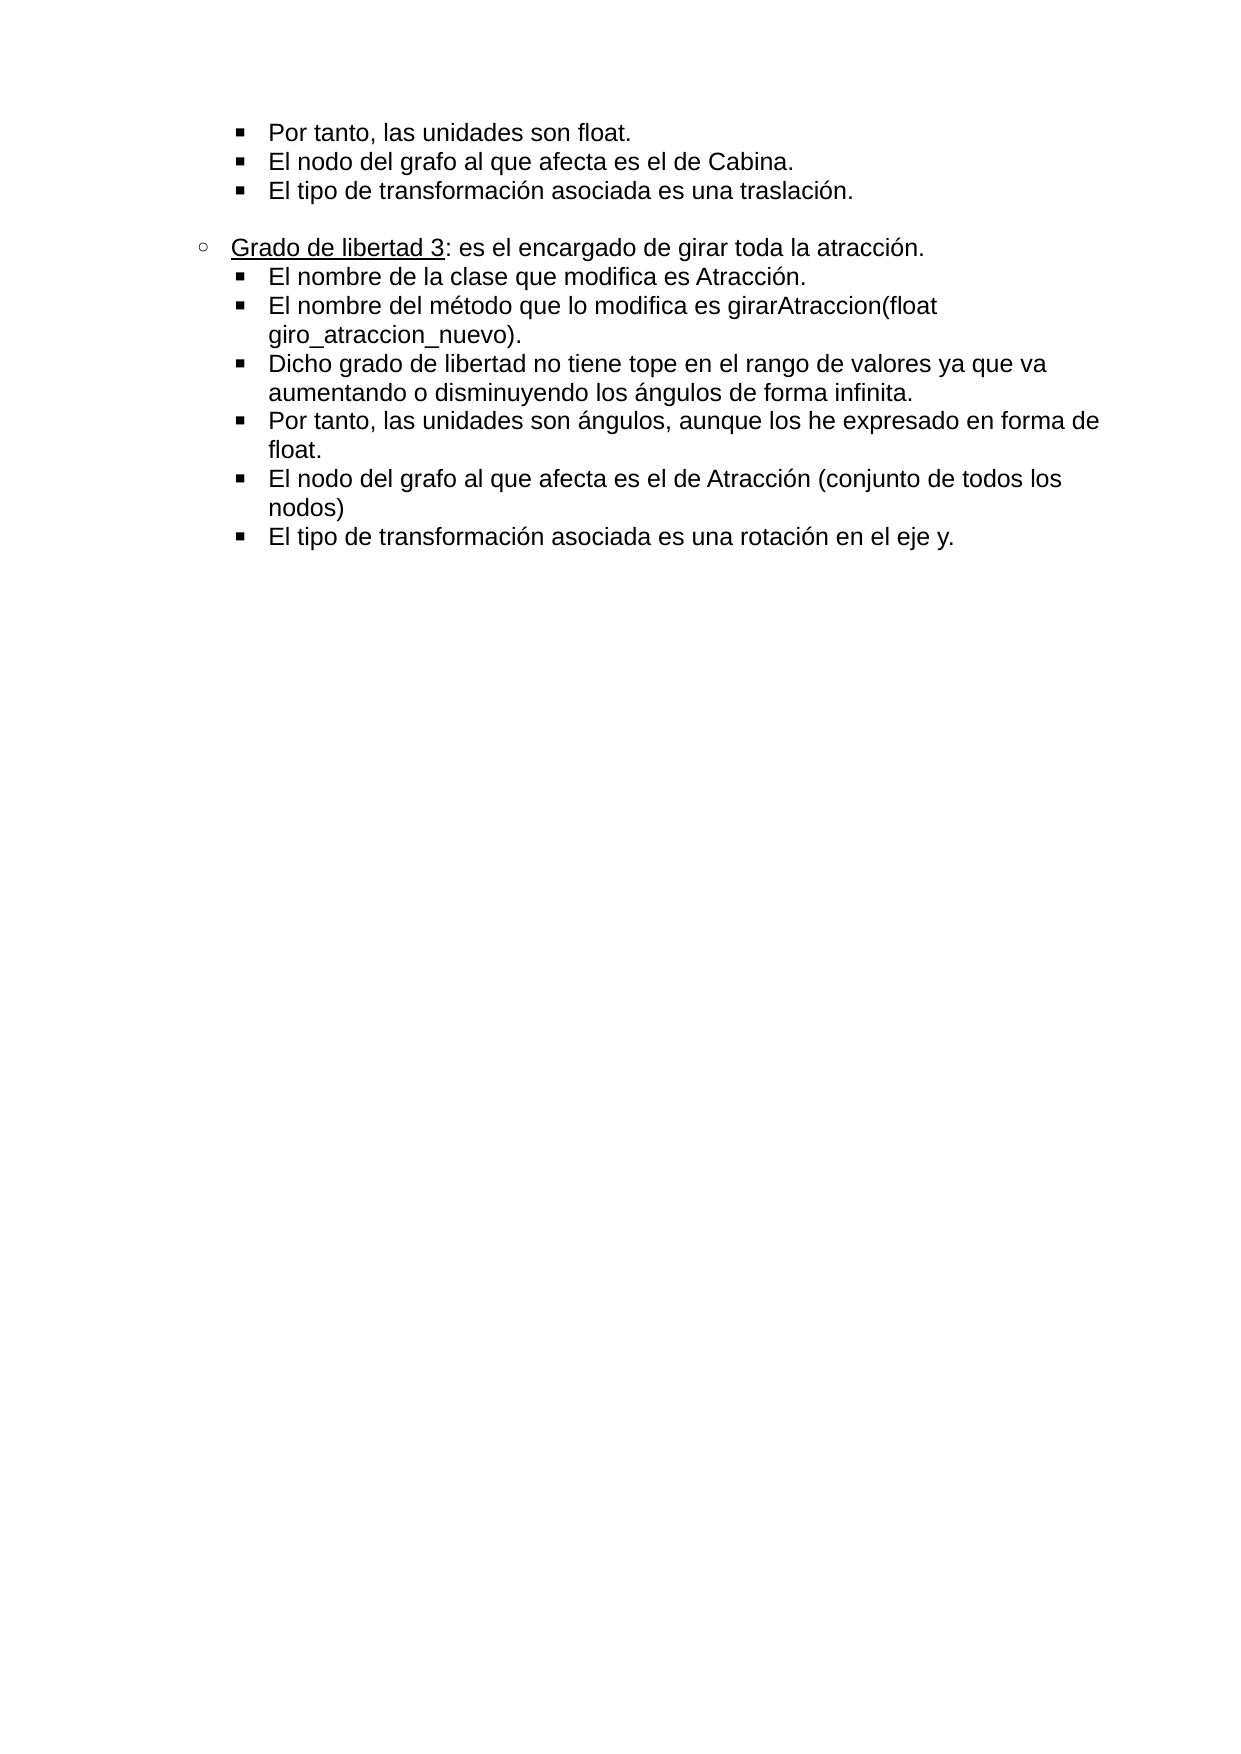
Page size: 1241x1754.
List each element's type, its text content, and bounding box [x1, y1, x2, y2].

list Dicho grado de libertad no tiene tope en el rango de valores ya que va aumentando o disminuyendo los ángulos de forma infinita. [231, 349, 1122, 406]
list El nombre del método que lo modifica es girarAtraccion(float giro_atraccion_nuevo). [231, 291, 1122, 349]
list Por tanto, las unidades son float. [231, 118, 1122, 147]
list El tipo de transformación asociada es una traslación. [231, 176, 1122, 205]
list El nombre de la clase que modifica es Atracción. [231, 262, 1122, 291]
list El tipo de transformación asociada es una rotación en el eje y. [231, 522, 1122, 550]
list El nodo del grafo al que afecta es el de Atracción (conjunto de todos los nodos) [231, 464, 1122, 522]
list Grado de libertad 3: es el encargado de girar toda la atracción. [193, 233, 1122, 262]
list Por tanto, las unidades son ángulos, aunque los he expresado en forma de float. [231, 406, 1122, 464]
list El nodo del grafo al que afecta es el de Cabina. [231, 147, 1122, 176]
